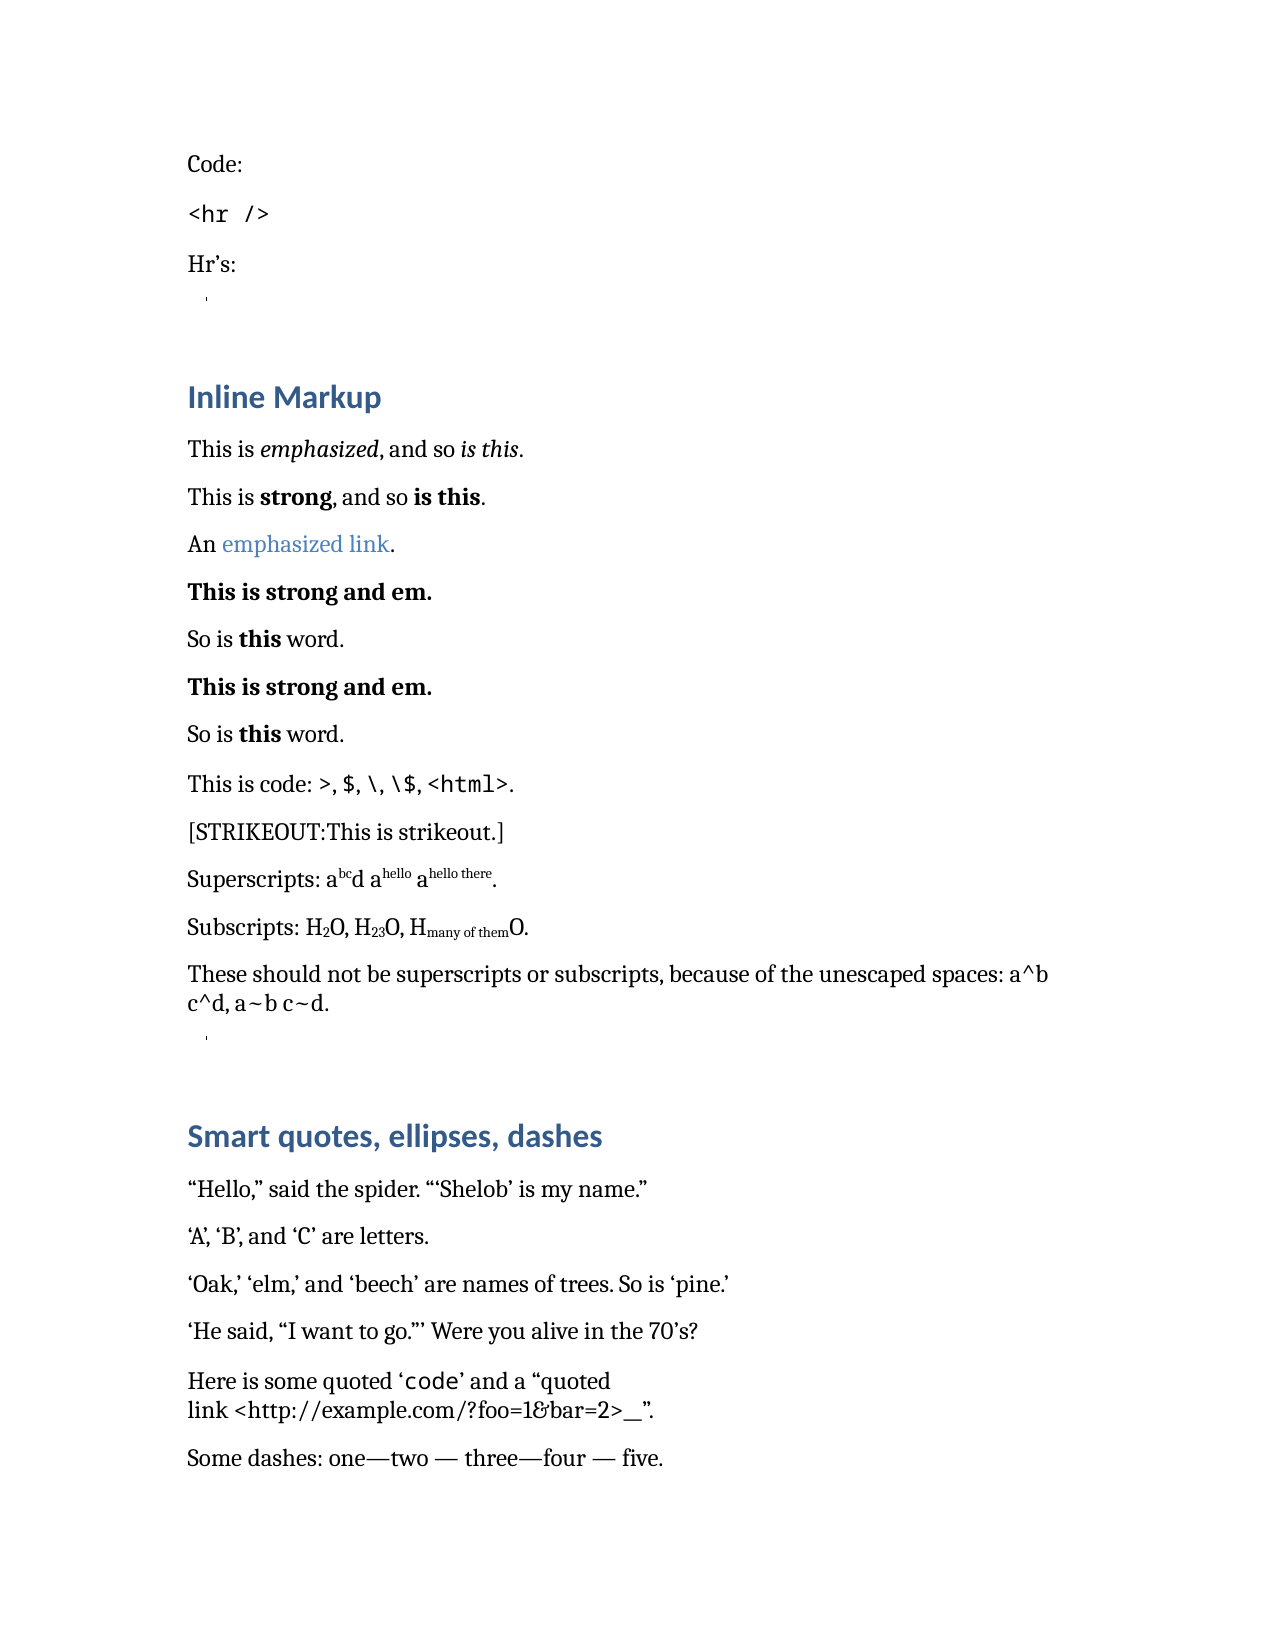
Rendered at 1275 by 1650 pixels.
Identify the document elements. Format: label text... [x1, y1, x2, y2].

text This is code: >, $, \, \$, <html>. [187, 768, 1087, 799]
text This is strong, and so is this. [187, 483, 1087, 512]
text An emphasized link. [187, 530, 1087, 559]
text ‘Oak,’ ‘elm,’ and ‘beech’ are names of trees. So is ‘pine.’ [187, 1270, 1087, 1298]
text ‘He said, “I want to go.”’ Were you alive in the 70’s? [187, 1317, 1087, 1346]
text Subscripts: H2O, H23O, Hmany of themO. [187, 913, 1087, 942]
text This is strong and em. [187, 673, 1087, 702]
subtitle Smart quotes, ellipses, dashes [187, 1115, 1087, 1156]
text These should not be superscripts or subscripts, because of the unescaped spaces: a^b c^d, a~b c~d. [187, 960, 1087, 1018]
text Some dashes: one—two — three—four — five. [187, 1443, 1087, 1472]
text So is this word. [187, 720, 1087, 749]
text Hr’s: [187, 249, 1087, 278]
text This is emphasized, and so is this. [187, 435, 1087, 464]
text “Hello,” said the spider. “‘Shelob’ is my name.” [187, 1175, 1087, 1203]
text Code: [187, 150, 1087, 179]
text ‘A’, ‘B’, and ‘C’ are letters. [187, 1222, 1087, 1251]
text <hr /> [187, 197, 1087, 229]
subtitle Inline Markup [187, 376, 1087, 417]
text Here is some quoted ‘code’ and a “quoted link <http://example.com/?foo=1&bar=2>__”. [187, 1365, 1087, 1425]
text This is strong and em. [187, 578, 1087, 607]
text [STRIKEOUT:This is strikeout.] [187, 818, 1087, 847]
text Superscripts: abcd ahello ahello there. [187, 865, 1087, 894]
text So is this word. [187, 625, 1087, 654]
